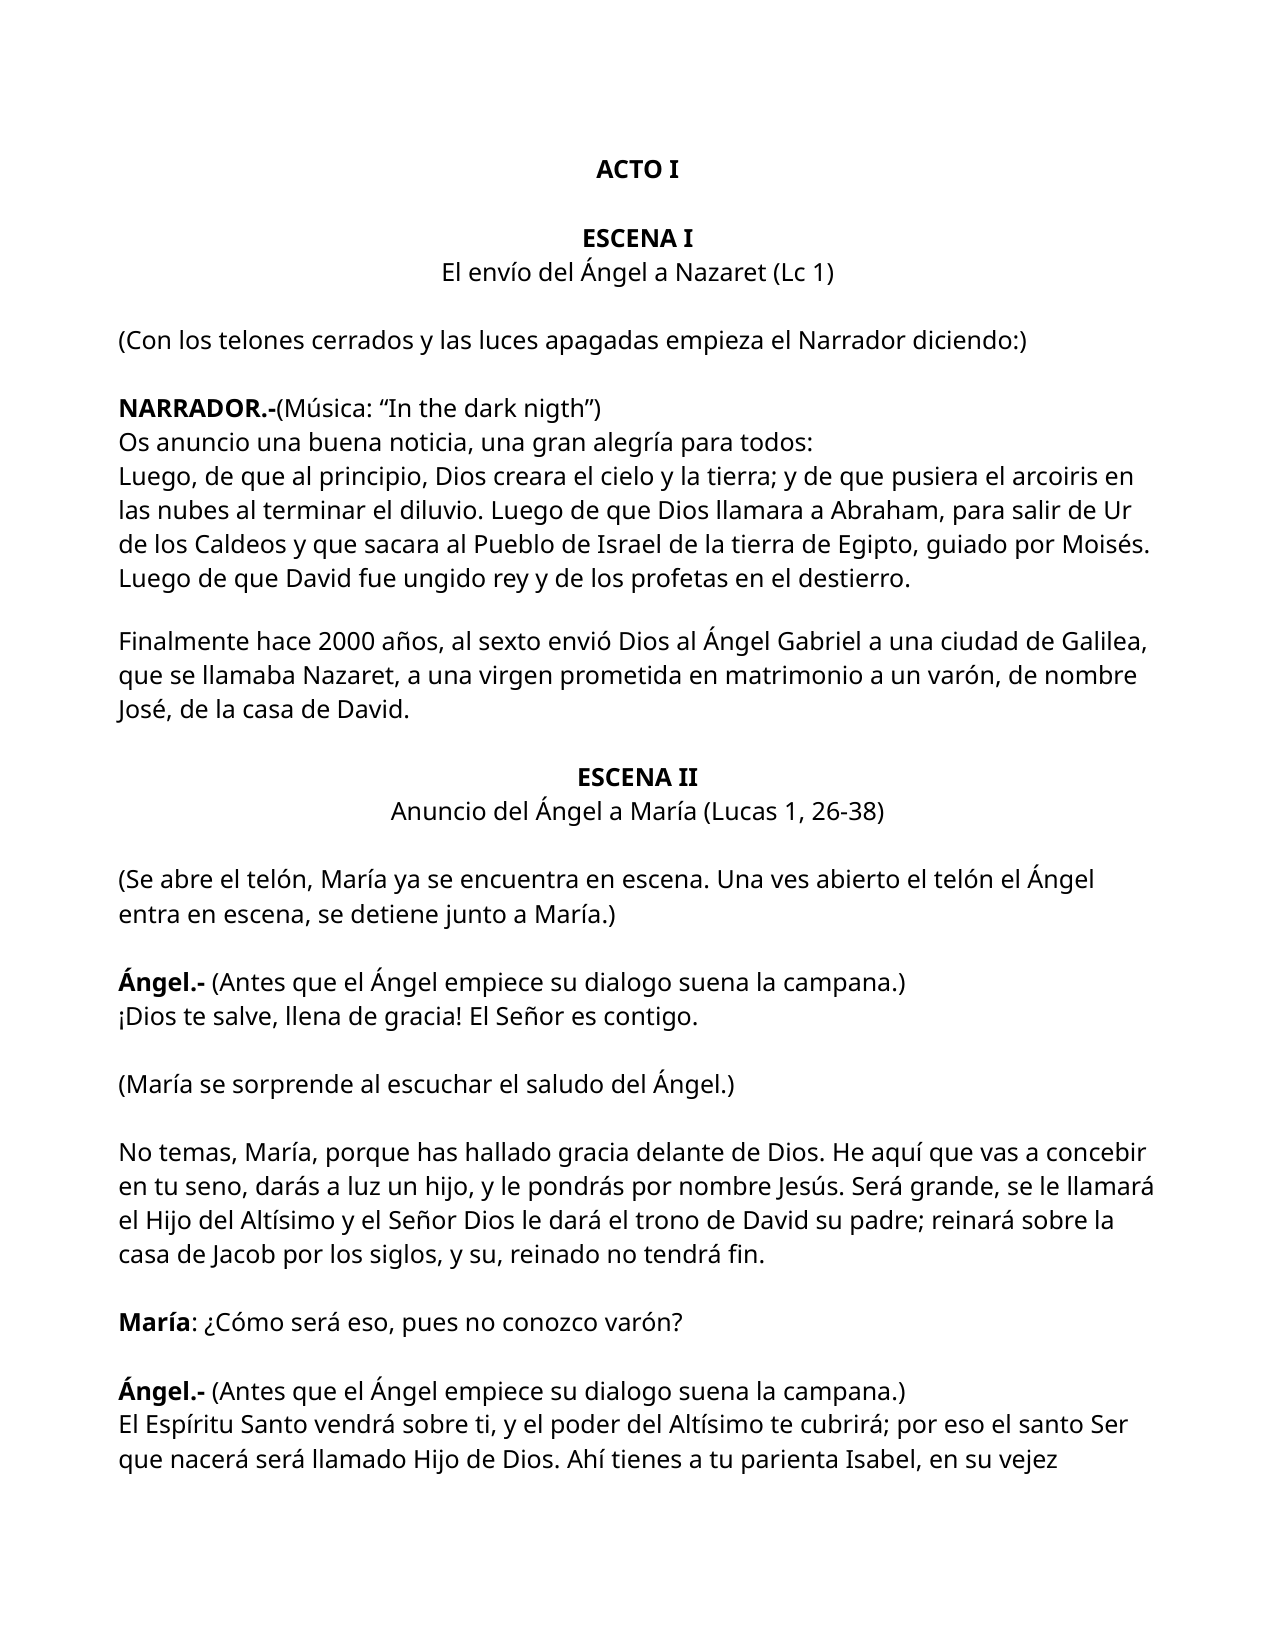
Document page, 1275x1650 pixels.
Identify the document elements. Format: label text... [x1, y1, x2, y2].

text Finalmente hace 2000 años, al sexto envió Dios al Ángel Gabriel a una ciudad de Galilea, que se llamaba Nazaret, a una virgen prometida en matrimonio a un varón, de nombre José, de la casa de David. [118, 624, 1157, 726]
text ESCENA I [118, 220, 1157, 254]
text El envío del Ángel a Nazaret (Lc 1) [118, 254, 1157, 288]
text Ángel.- (Antes que el Ángel empiece su dialogo suena la campana.) [118, 1373, 1157, 1407]
text El Espíritu Santo vendrá sobre ti, y el poder del Altísimo te cubrirá; por eso el santo Ser que nacerá será llamado Hijo de Dios. Ahí tienes a tu parienta Isabel, en su vejez [118, 1407, 1157, 1475]
text ¡Dios te salve, llena de gracia! El Señor es contigo. [118, 998, 1157, 1032]
text ACTO I [118, 152, 1157, 186]
text Os anuncio una buena noticia, una gran alegría para todos: [118, 425, 1157, 459]
text María: ¿Cómo será eso, pues no conozco varón? [118, 1305, 1157, 1339]
text Luego, de que al principio, Dios creara el cielo y la tierra; y de que pusiera el arcoiris en las nubes al terminar el diluvio. Luego de que Dios llamara a Abraham, para salir de Ur de los Caldeos y que sacara al Pueblo de Israel de la tierra de Egipto, guiado por Moisés. Luego de que David fue ungido rey y de los profetas en el destierro. [118, 459, 1157, 595]
text Anuncio del Ángel a María (Lucas 1, 26-38) [118, 794, 1157, 828]
text (María se sorprende al escuchar el saludo del Ángel.) [118, 1067, 1157, 1101]
text ESCENA II [118, 760, 1157, 794]
text NARRADOR.-(Música: “In the dark nigth”) [118, 391, 1157, 425]
text (Se abre el telón, María ya se encuentra en escena. Una ves abierto el telón el Ángel entra en escena, se detiene junto a María.) [118, 862, 1157, 930]
text Ángel.- (Antes que el Ángel empiece su dialogo suena la campana.) [118, 964, 1157, 998]
text (Con los telones cerrados y las luces apagadas empieza el Narrador diciendo:) [118, 322, 1157, 357]
text No temas, María, porque has hallado gracia delante de Dios. He aquí que vas a concebir en tu seno, darás a luz un hijo, y le pondrás por nombre Jesús. Será grande, se le llamará el Hijo del Altísimo y el Señor Dios le dará el trono de David su padre; reinará sobre la casa de Jacob por los siglos, y su, reinado no tendrá fin. [118, 1135, 1157, 1271]
